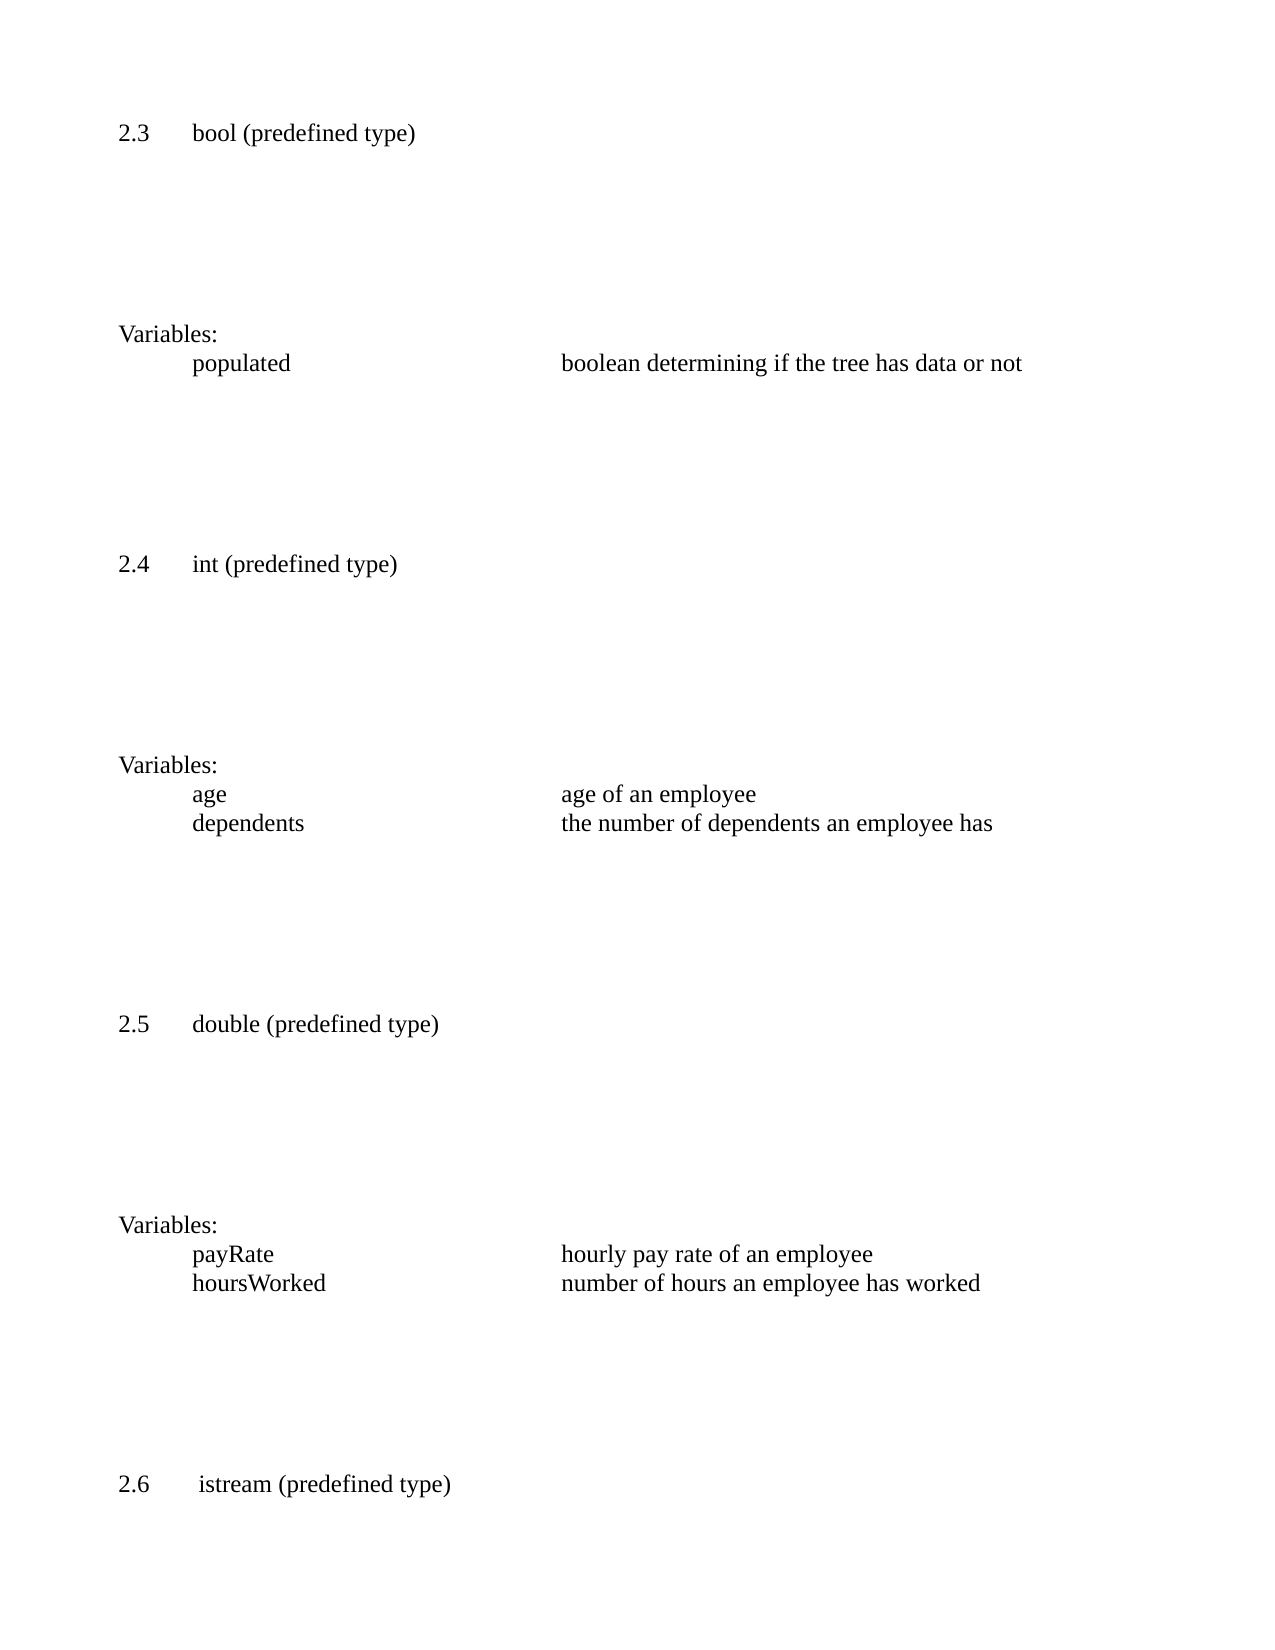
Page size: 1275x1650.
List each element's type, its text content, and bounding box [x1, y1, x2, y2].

text 2.6 istream (predefined type) [118, 1469, 1157, 1498]
text 2.4 int (predefined type) [118, 549, 1157, 578]
text Variables: [118, 751, 1157, 779]
text age age of an employee [118, 779, 1157, 808]
text payRate hourly pay rate of an employee [118, 1239, 1157, 1268]
text 2.5 double (predefined type) [118, 1009, 1157, 1038]
text Variables: [118, 1211, 1157, 1239]
text dependents the number of dependents an employee has [118, 808, 1157, 837]
text 2.3 bool (predefined type) [118, 118, 1157, 147]
text Variables: [118, 319, 1157, 348]
text populated boolean determining if the tree has data or not [118, 348, 1157, 377]
text hoursWorked number of hours an employee has worked [118, 1268, 1157, 1297]
